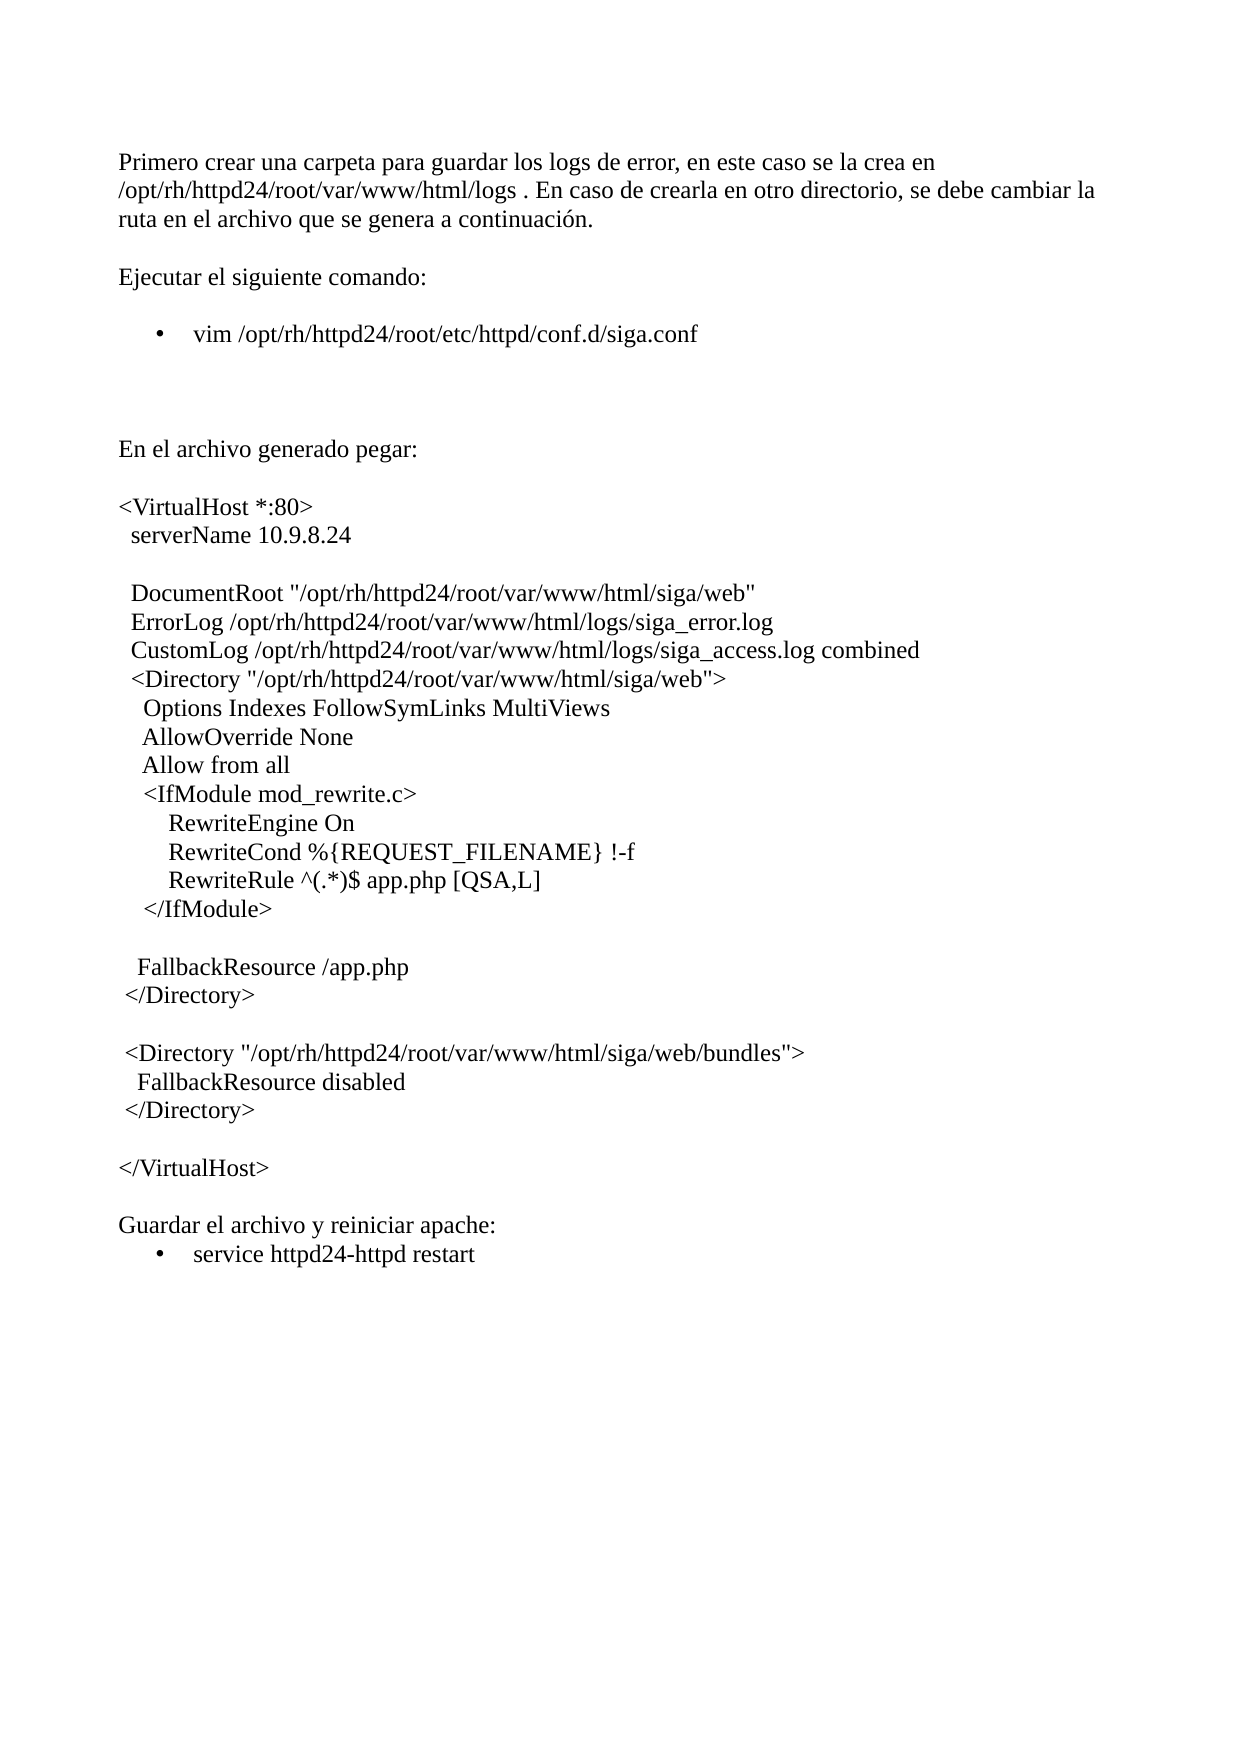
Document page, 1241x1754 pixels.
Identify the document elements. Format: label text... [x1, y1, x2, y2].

text </VirtualHost> [118, 1153, 1122, 1182]
text CustomLog /opt/rh/httpd24/root/var/www/html/logs/siga_access.log combined [118, 636, 1122, 664]
text Ejecutar el siguiente comando: [118, 262, 1122, 291]
text ErrorLog /opt/rh/httpd24/root/var/www/html/logs/siga_error.log [118, 607, 1122, 636]
text serverName 10.9.8.24 [118, 521, 1122, 549]
text <Directory "/opt/rh/httpd24/root/var/www/html/siga/web/bundles"> [118, 1038, 1122, 1067]
text FallbackResource disabled [118, 1067, 1122, 1096]
list vim /opt/rh/httpd24/root/etc/httpd/conf.d/siga.conf [156, 319, 1122, 348]
text Primero crear una carpeta para guardar los logs de error, en este caso se la crea en /opt/rh/httpd24/root/var/www/html/logs . En caso de crearla en otro directorio, se debe cambiar la ruta en el archivo que se genera a continuación. [118, 147, 1122, 233]
text Allow from all [118, 751, 1122, 779]
text Guardar el archivo y reiniciar apache: [118, 1211, 1122, 1239]
list service httpd24-httpd restart [156, 1239, 1122, 1268]
text <IfModule mod_rewrite.c> [118, 779, 1122, 808]
text </IfModule> [118, 894, 1122, 923]
text <VirtualHost *:80> [118, 492, 1122, 521]
text FallbackResource /app.php [118, 952, 1122, 981]
text RewriteEngine On [118, 808, 1122, 837]
text AllowOverride None [118, 722, 1122, 751]
text DocumentRoot "/opt/rh/httpd24/root/var/www/html/siga/web" [118, 578, 1122, 607]
text </Directory> [118, 981, 1122, 1009]
text RewriteRule ^(.*)$ app.php [QSA,L] [118, 866, 1122, 894]
text </Directory> [118, 1096, 1122, 1124]
text En el archivo generado pegar: [118, 434, 1122, 463]
text Options Indexes FollowSymLinks MultiViews [118, 693, 1122, 722]
text <Directory "/opt/rh/httpd24/root/var/www/html/siga/web"> [118, 664, 1122, 693]
text RewriteCond %{REQUEST_FILENAME} !-f [118, 837, 1122, 866]
